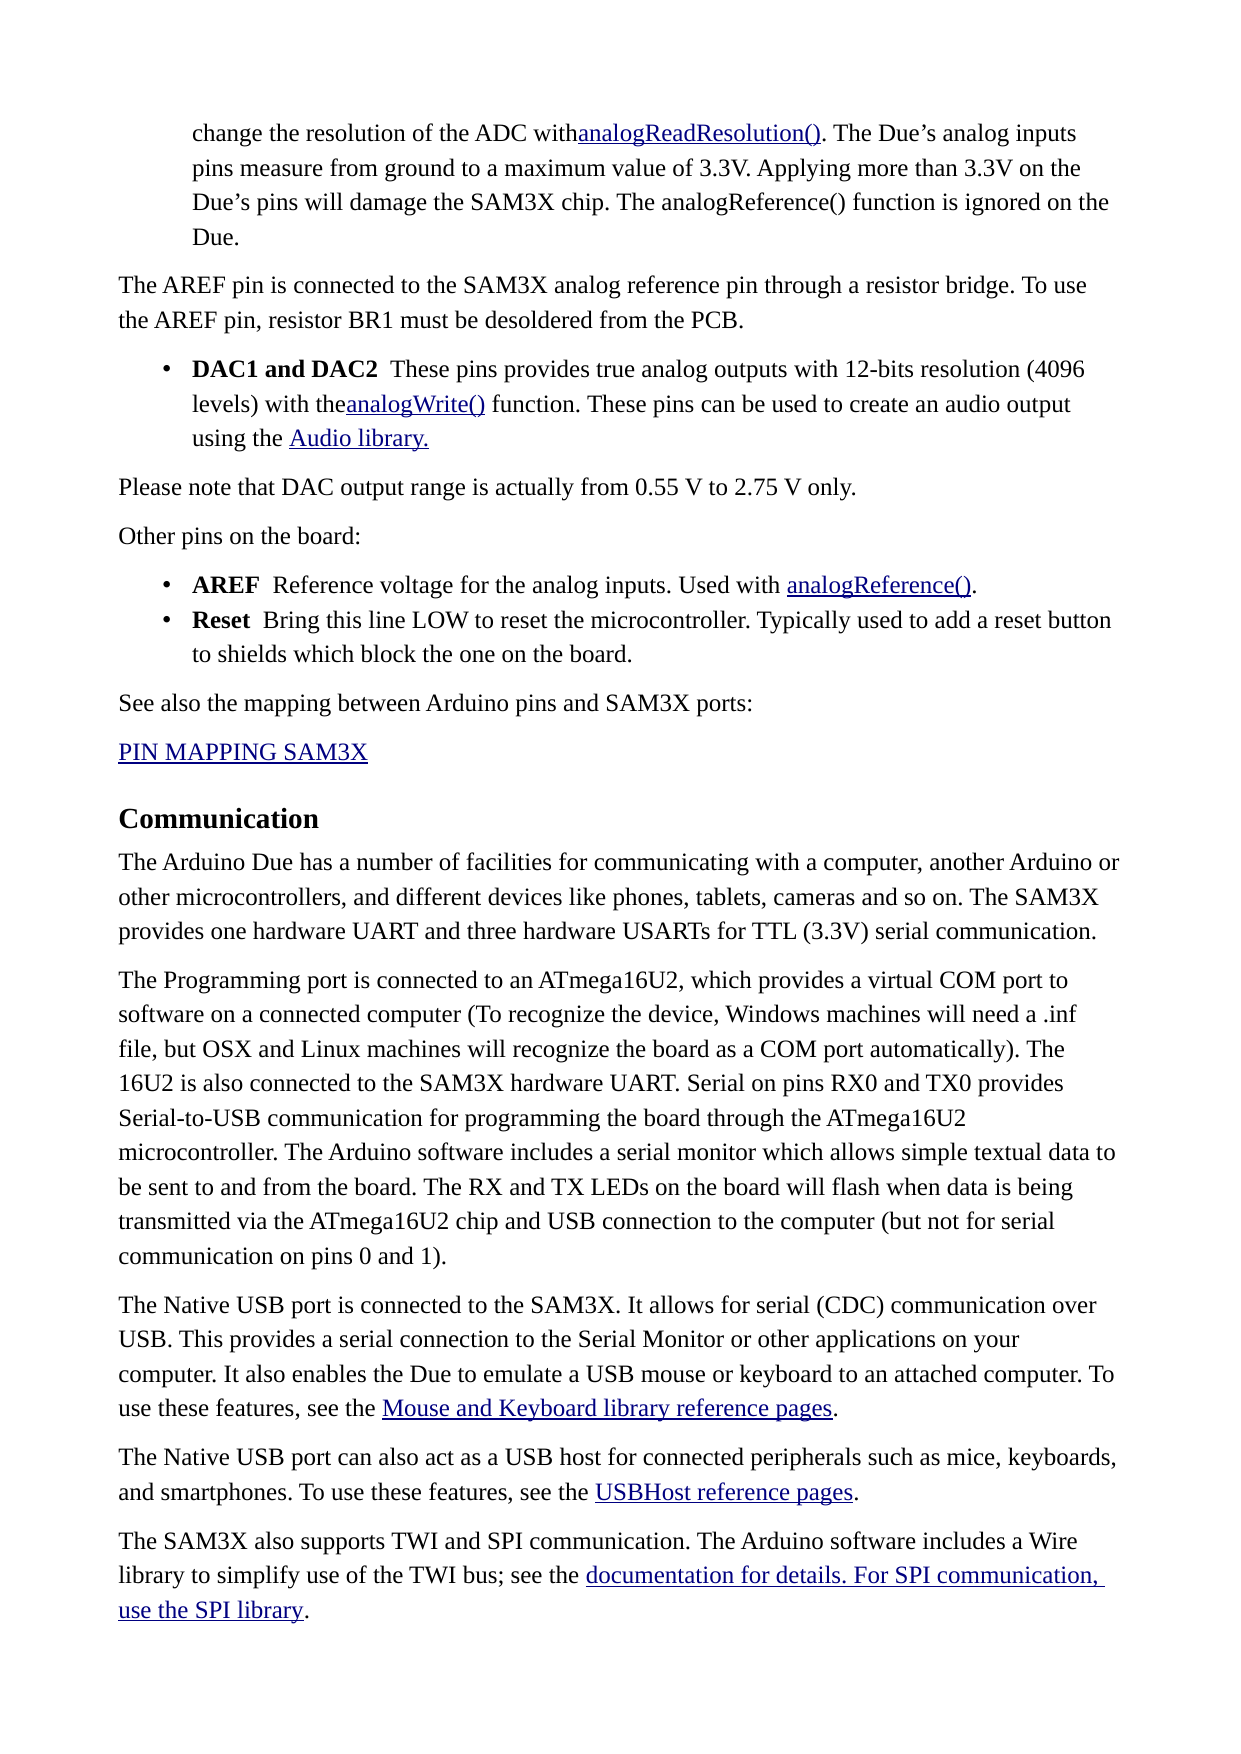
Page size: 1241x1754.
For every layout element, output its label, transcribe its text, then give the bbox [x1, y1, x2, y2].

text The Arduino Due has a number of facilities for communicating with a computer, another Arduino or other microcontrollers, and different devices like phones, tablets, cameras and so on. The SAM3X provides one hardware UART and three hardware USARTs for TTL (3.3V) serial communication. [118, 847, 1122, 945]
text See also the mapping between Arduino pins and SAM3X ports: [118, 688, 1122, 717]
text The AREF pin is connected to the SAM3X analog reference pin through a resistor bridge. To use the AREF pin, resistor BR1 must be desoldered from the PCB. [118, 271, 1122, 334]
text The Native USB port can also act as a USB host for connected peripherals such as mice, keyboards, and smartphones. To use these features, see the USBHost reference pages. [118, 1442, 1122, 1506]
text Other pins on the board: [118, 521, 1122, 550]
list DAC1 and DAC2 These pins provides true analog outputs with 12-bits resolution (4096 levels) with theanalogWrite() function. These pins can be used to create an audio output using the Audio library. [162, 354, 1122, 452]
list change the resolution of the ADC withanalogReadResolution(). The Due’s analog inputs pins measure from ground to a maximum value of 3.3V. Applying more than 3.3V on the Due’s pins will damage the SAM3X chip. The analogReference() function is ignored on the Due. [162, 118, 1122, 250]
text The SAM3X also supports TWI and SPI communication. The Arduino software includes a Wire library to simplify use of the TWI bus; see the documentation for details. For SPI communication, use the SPI library. [118, 1526, 1122, 1624]
text Please note that DAC output range is actually from 0.55 V to 2.75 V only. [118, 472, 1122, 501]
list Reset Bring this line LOW to reset the microcontroller. Typically used to add a reset button to shields which block the one on the board. [162, 605, 1122, 668]
list AREF Reference voltage for the analog inputs. Used with analogReference(). [162, 570, 1122, 599]
text The Programming port is connected to an ATmega16U2, which provides a virtual COM port to software on a connected computer (To recognize the device, Windows machines will need a .inf file, but OSX and Linux machines will recognize the board as a COM port automatically). The 16U2 is also connected to the SAM3X hardware UART. Serial on pins RX0 and TX0 provides Serial-to-USB communication for programming the board through the ATmega16U2 microcontroller. The Arduino software includes a serial monitor which allows simple textual data to be sent to and from the board. The RX and TX LEDs on the board will flash when data is being transmitted via the ATmega16U2 chip and USB connection to the computer (but not for serial communication on pins 0 and 1). [118, 965, 1122, 1270]
text The Native USB port is connected to the SAM3X. It allows for serial (CDC) communication over USB. This provides a serial connection to the Serial Monitor or other applications on your computer. It also enables the Due to emulate a USB mouse or keyboard to an attached computer. To use these features, see the Mouse and Keyboard library reference pages. [118, 1290, 1122, 1422]
text PIN MAPPING SAM3X [118, 737, 1122, 766]
subtitle Communication [118, 801, 1122, 834]
